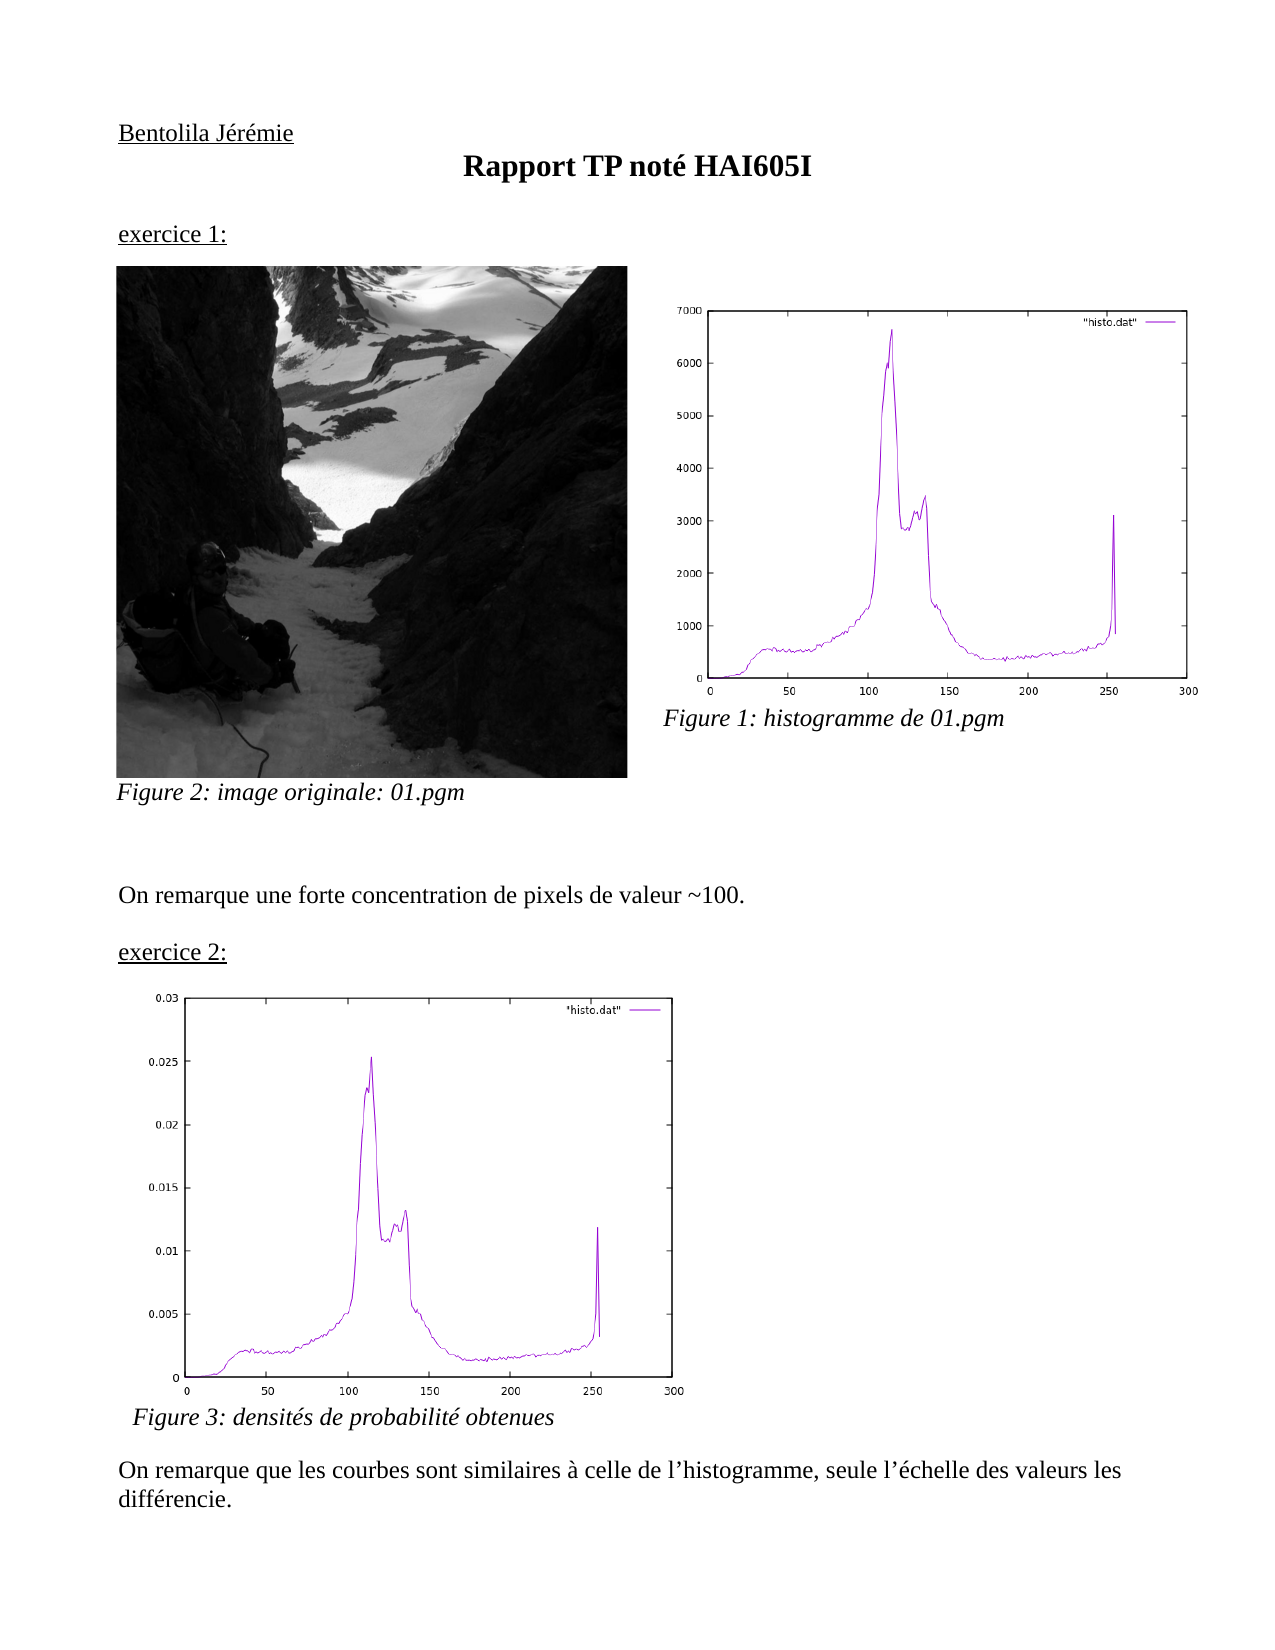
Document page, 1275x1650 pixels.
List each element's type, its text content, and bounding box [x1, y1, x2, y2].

text On remarque que les courbes sont similaires à celle de l’histogramme, seule l’échelle des valeurs les différencie. [118, 1455, 1157, 1512]
text Bentolila Jérémie [118, 118, 1157, 147]
text Rapport TP noté HAI605I [118, 147, 1157, 183]
text Figure 1: histogramme de 01.pgm [663, 703, 1203, 731]
text exercice 2: [118, 937, 1157, 966]
text Figure 3: densités de probabilité obtenues [132, 1403, 690, 1431]
text exercice 1: [118, 219, 1157, 247]
text On remarque une forte concentration de pixels de valeur ~100. [118, 880, 1157, 909]
text Figure 2: image originale: 01.pgm [116, 778, 627, 806]
picture [132, 984, 690, 1403]
picture [116, 266, 628, 778]
picture [663, 297, 1203, 703]
